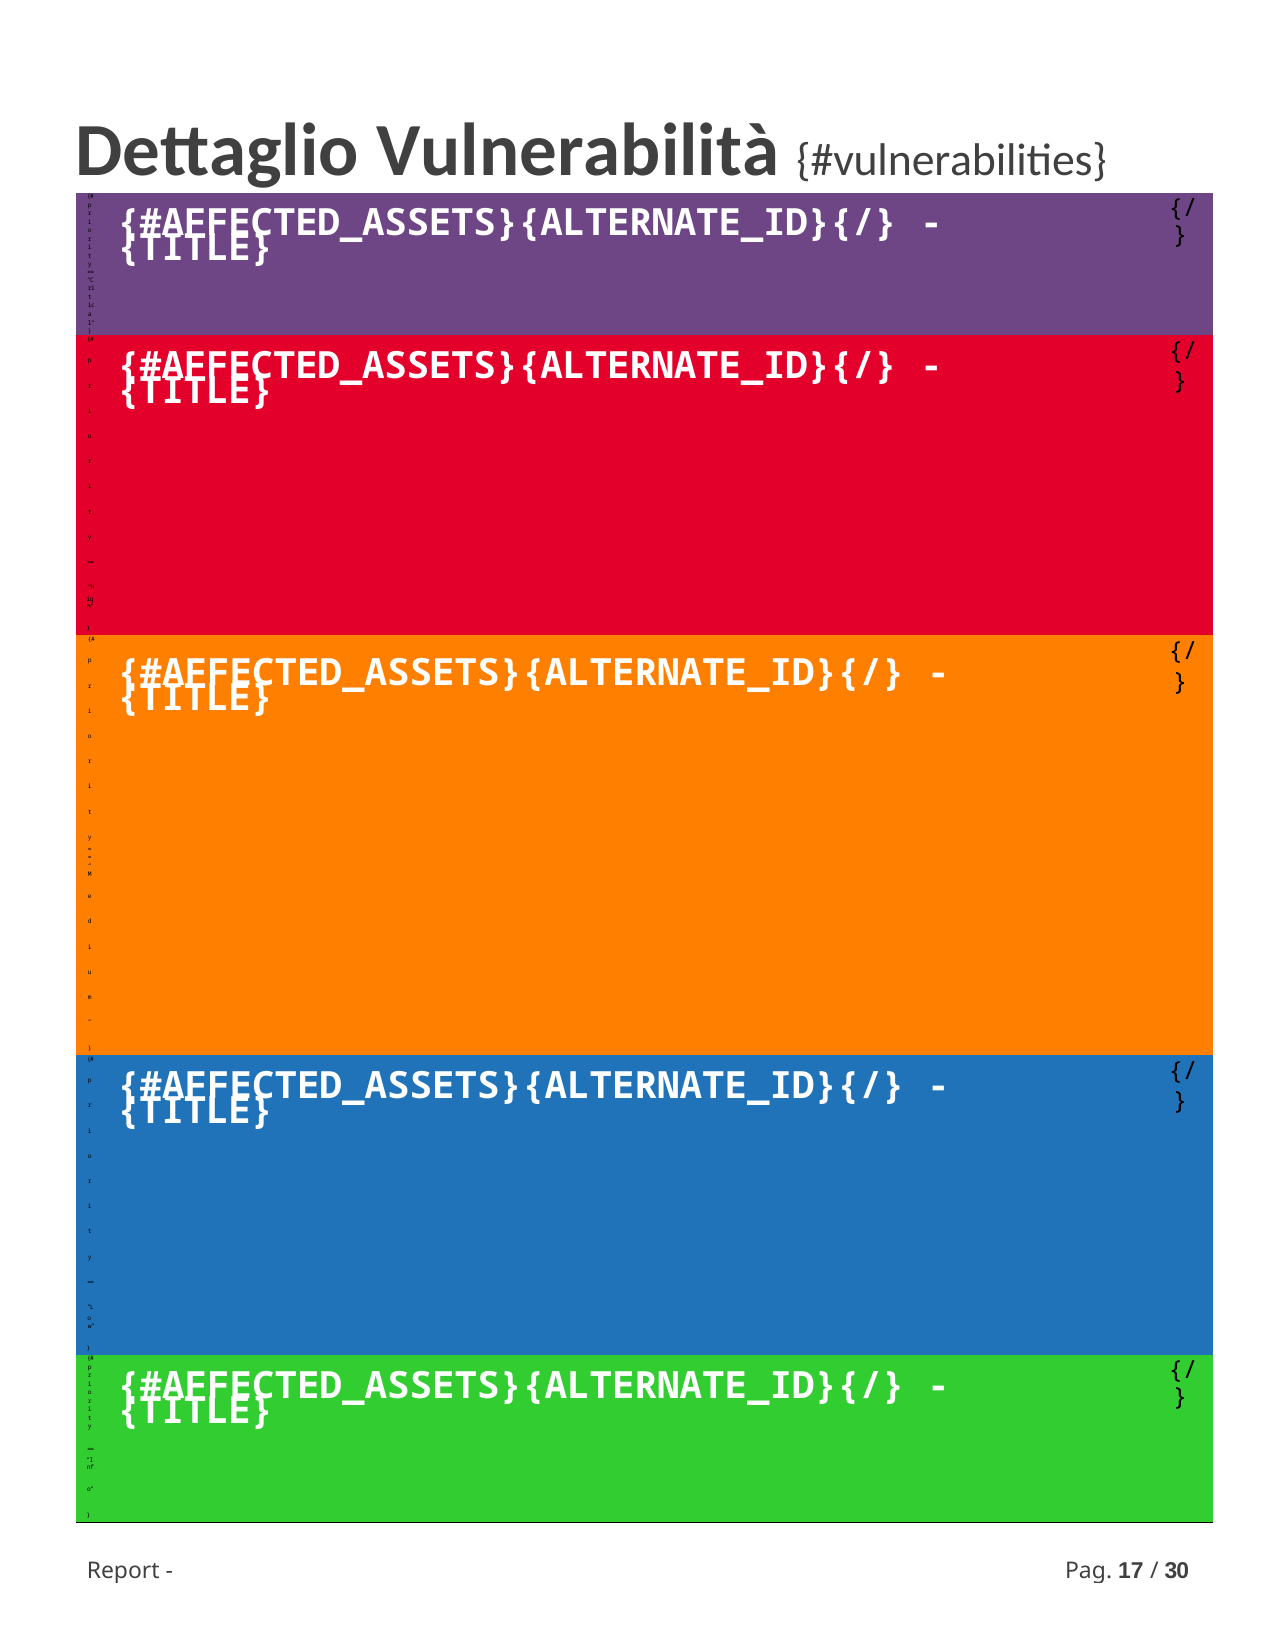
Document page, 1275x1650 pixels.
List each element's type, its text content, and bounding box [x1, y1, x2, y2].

table_cell {/ } [1033, 1355, 1213, 1522]
table_cell {# pri ori ty == ”H ig h” } [76, 335, 106, 635]
table_cell {# pri ori ty == ”L o w” } [76, 1055, 106, 1355]
table_header {/ } [1033, 193, 1213, 335]
table_cell {# pri ori ty == ” M ed iu m ”} [76, 635, 106, 1055]
table_header {# pri ori ty == ”C rit ica l”} [76, 193, 106, 335]
text Dettaglio Vulnerabilità {#vulnerabilities} [75, 108, 1237, 193]
table_cell {/ } [1033, 635, 1213, 1055]
table_cell {# pri ori ty == ”I nf o” } [76, 1355, 106, 1522]
table_cell {#AFFECTED_ASSETS}{ALTERNATE_ID}{/} - {TITLE} [106, 1355, 1033, 1522]
table_cell {#AFFECTED_ASSETS}{ALTERNATE_ID}{/} - {TITLE} [106, 635, 1033, 1055]
table_cell {/ } [1033, 335, 1213, 635]
table_cell {/ } [1033, 1055, 1213, 1355]
table_header {#AFFECTED_ASSETS}{ALTERNATE_ID}{/} - {TITLE} [106, 193, 1033, 335]
table_cell {#AFFECTED_ASSETS}{ALTERNATE_ID}{/} - {TITLE} [106, 335, 1033, 635]
table_cell {#AFFECTED_ASSETS}{ALTERNATE_ID}{/} - {TITLE} [106, 1055, 1033, 1355]
